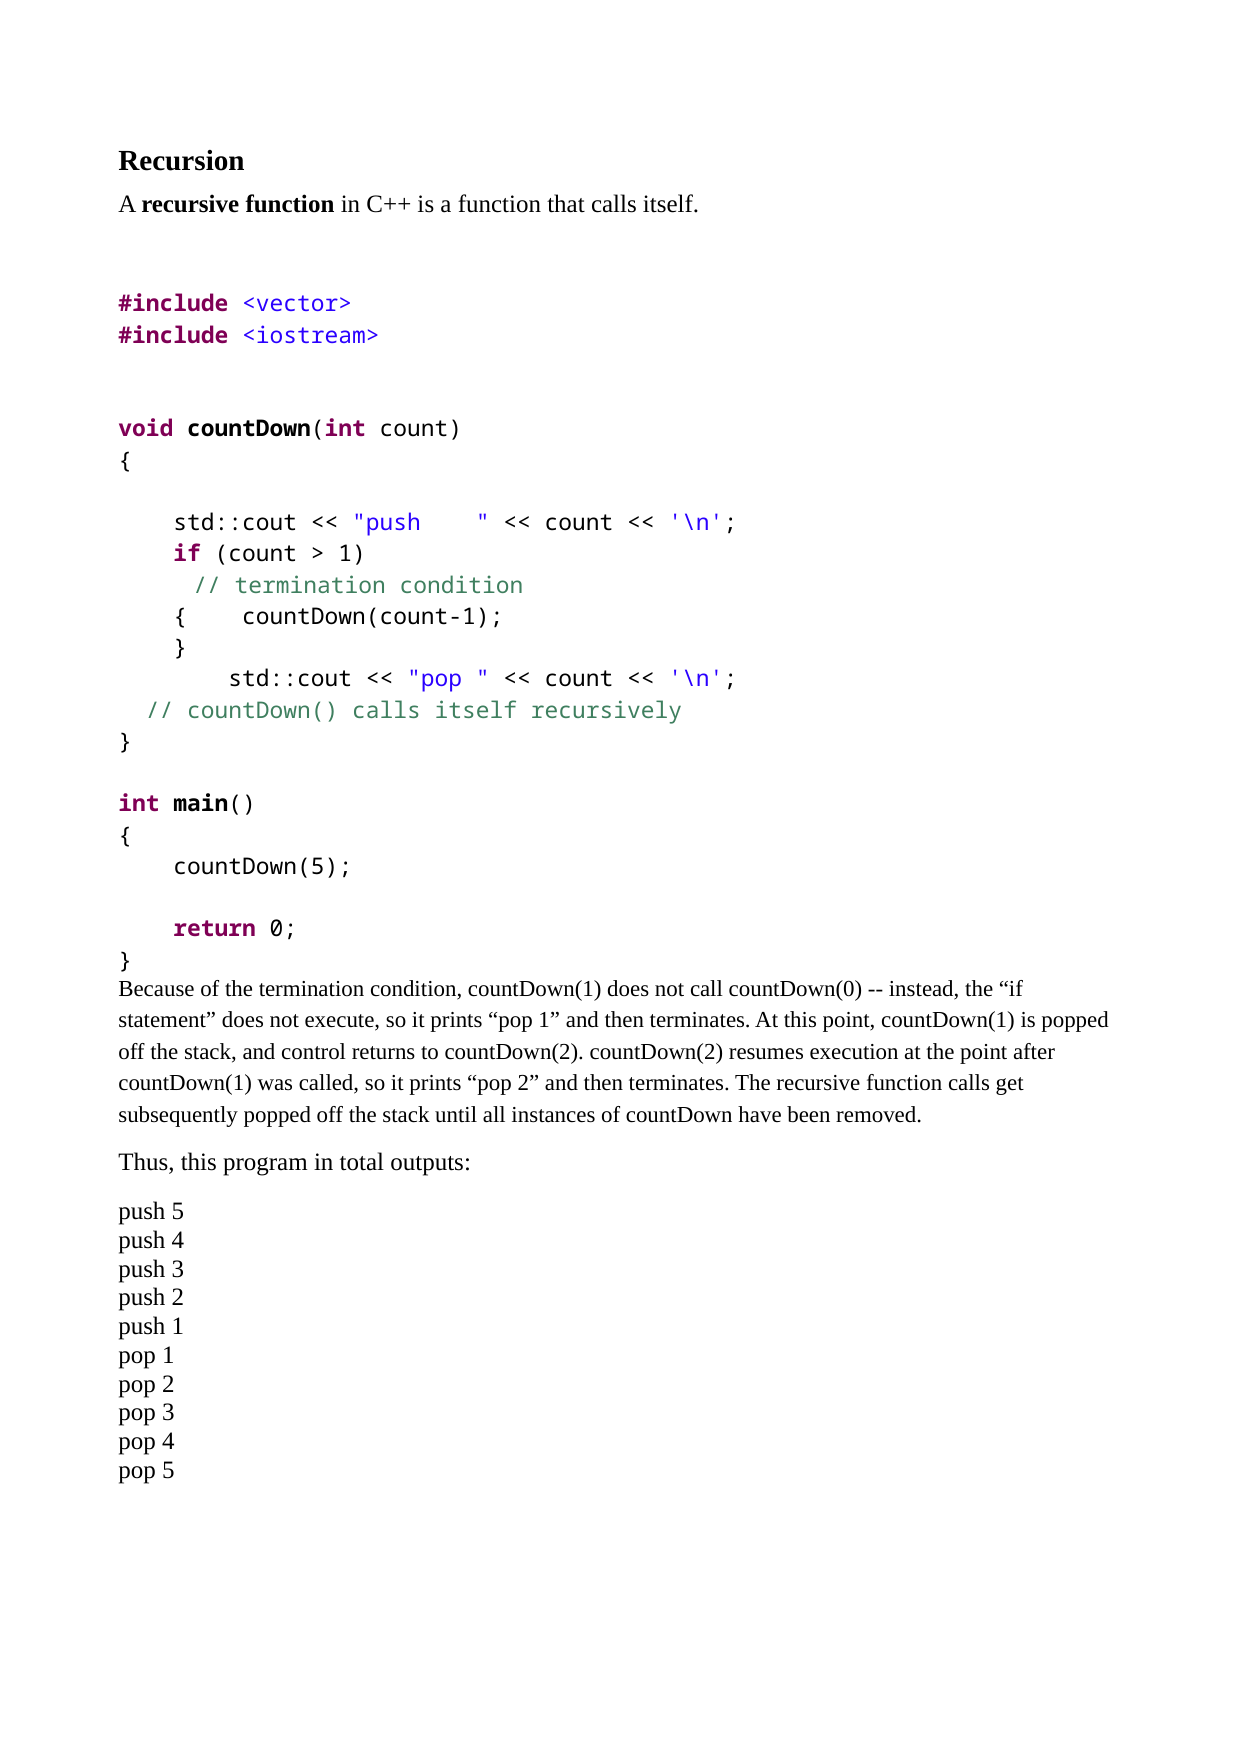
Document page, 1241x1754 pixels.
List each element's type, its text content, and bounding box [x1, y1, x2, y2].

text } [118, 725, 1122, 756]
text pop 1 [118, 1340, 1122, 1369]
text #include <vector> [118, 287, 1122, 318]
text Thus, this program in total outputs: [118, 1147, 1122, 1176]
text push 3 [118, 1254, 1122, 1282]
text pop 3 [118, 1397, 1122, 1426]
text push 4 [118, 1225, 1122, 1254]
text countDown(5); [118, 850, 1122, 881]
text std::cout << "push " << count << '\n'; [118, 506, 1122, 537]
text #include <iostream> [118, 318, 1122, 350]
text A recursive function in C++ is a function that calls itself. [118, 189, 1122, 218]
text push 2 [118, 1282, 1122, 1311]
text { [118, 443, 1122, 475]
text pop 2 [118, 1369, 1122, 1397]
text push 1 [118, 1311, 1122, 1340]
text // countDown() calls itself recursively [118, 693, 1122, 725]
subtitle Recursion [118, 143, 1122, 177]
text { countDown(count-1); [118, 600, 1122, 631]
text void countDown(int count) [118, 412, 1122, 443]
text } [118, 943, 1122, 975]
text { [118, 818, 1122, 850]
text int main() [118, 787, 1122, 818]
text return 0; [118, 912, 1122, 943]
text pop 4 [118, 1426, 1122, 1455]
text std::cout << "pop " << count << '\n'; [118, 662, 1122, 693]
text // termination condition [118, 568, 1122, 600]
text push 5 [118, 1196, 1122, 1225]
text if (count > 1) [118, 537, 1122, 568]
text Because of the termination condition, countDown(1) does not call countDown(0) -- instead, the “if statement” does not execute, so it prints “pop 1” and then terminates. At this point, countDown(1) is popped off the stack, and control returns to countDown(2). countDown(2) resumes execution at the point after countDown(1) was called, so it prints “pop 2” and then terminates. The recursive function calls get subsequently popped off the stack until all instances of countDown have been removed. [118, 975, 1122, 1127]
text pop 5 [118, 1455, 1122, 1484]
text } [118, 631, 1122, 662]
